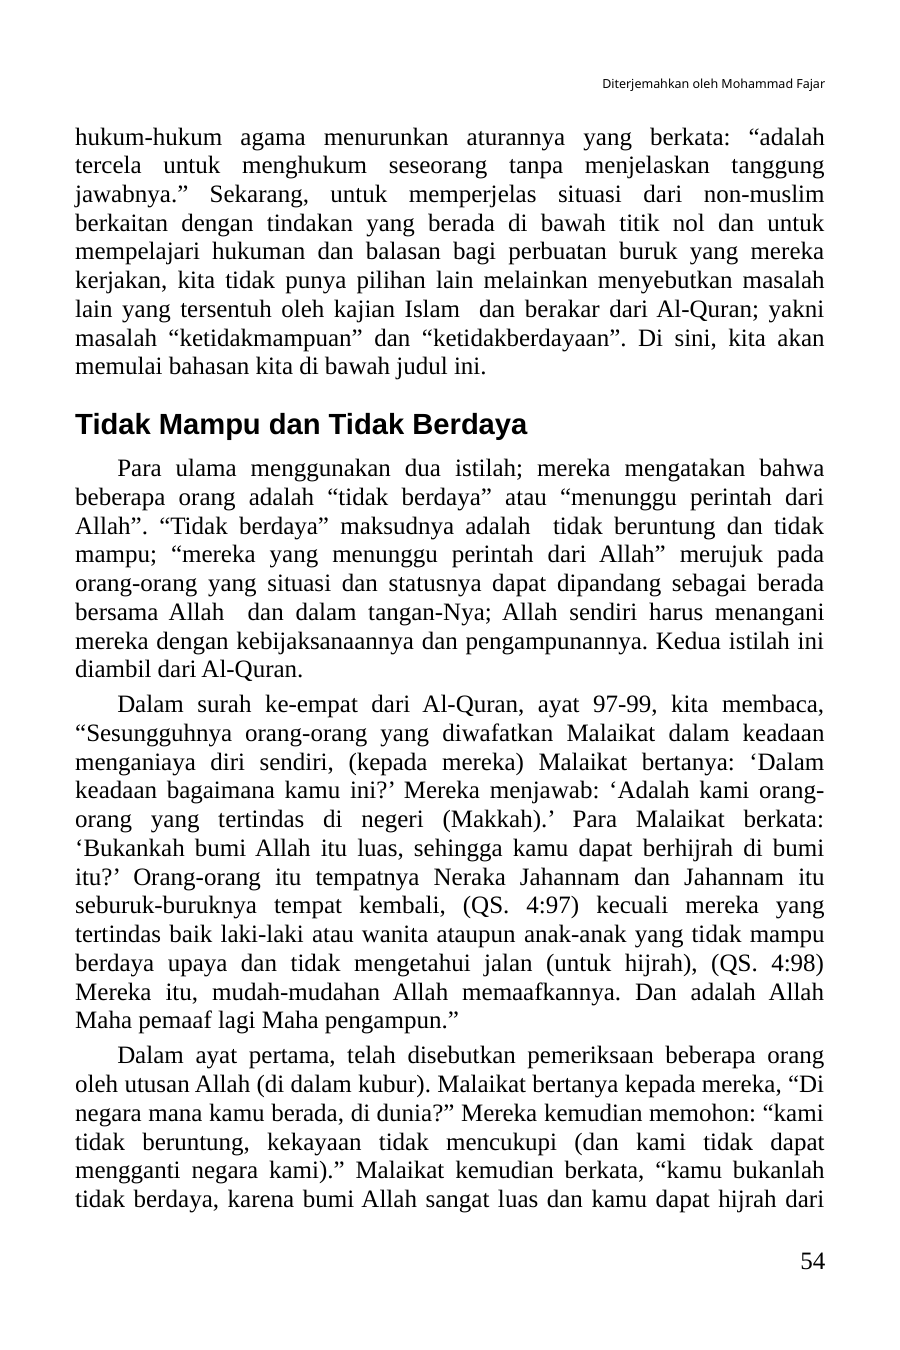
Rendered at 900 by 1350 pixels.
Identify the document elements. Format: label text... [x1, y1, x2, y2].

text Dalam surah ke-empat dari Al-Quran, ayat 97-99, kita membaca, “Sesungguhnya orang-orang yang diwafatkan Malaikat dalam keadaan menganiaya diri sendiri, (kepada mereka) Malaikat bertanya: ‘Dalam keadaan bagaimana kamu ini?’ Mereka menjawab: ‘Adalah kami orang-orang yang tertindas di negeri (Makkah).’ Para Malaikat berkata: ‘Bukankah bumi Allah itu luas, sehingga kamu dapat berhijrah di bumi itu?’ Orang-orang itu tempatnya Neraka Jahannam dan Jahannam itu seburuk-buruknya tempat kembali, (QS. 4:97) kecuali mereka yang tertindas baik laki-laki atau wanita ataupun anak-anak yang tidak mampu berdaya upaya dan tidak mengetahui jalan (untuk hijrah), (QS. 4:98) Mereka itu, mudah-mudahan Allah memaafkannya. Dan adalah Allah Maha pemaaf lagi Maha pengampun.” [75, 689, 825, 1034]
text hukum-hukum agama menurunkan aturannya yang berkata: “adalah tercela untuk menghukum seseorang tanpa menjelaskan tanggung jawabnya.” Sekarang, untuk memperjelas situasi dari non-muslim berkaitan dengan tindakan yang berada di bawah titik nol dan untuk mempelajari hukuman dan balasan bagi perbuatan buruk yang mereka kerjakan, kita tidak punya pilihan lain melainkan menyebutkan masalah lain yang tersentuh oleh kajian Islam dan berakar dari Al-Quran; yakni masalah “ketidakmampuan” dan “ketidakberdayaan”. Di sini, kita akan memulai bahasan kita di bawah judul ini. [75, 122, 825, 380]
text Para ulama menggunakan dua istilah; mereka mengatakan bahwa beberapa orang adalah “tidak berdaya” atau “menunggu perintah dari Allah”. “Tidak berdaya” maksudnya adalah tidak beruntung dan tidak mampu; “mereka yang menunggu perintah dari Allah” merujuk pada orang-orang yang situasi dan statusnya dapat dipandang sebagai berada bersama Allah dan dalam tangan-Nya; Allah sendiri harus menangani mereka dengan kebijaksanaannya dan pengampunannya. Kedua istilah ini diambil dari Al-Quran. [75, 453, 825, 683]
subtitle Tidak Mampu dan Tidak Berdaya [75, 407, 825, 441]
text Dalam ayat pertama, telah disebutkan pemeriksaan beberapa orang oleh utusan Allah (di dalam kubur). Malaikat bertanya kepada mereka, “Di negara mana kamu berada, di dunia?” Mereka kemudian memohon: “kami tidak beruntung, kekayaan tidak mencukupi (dan kami tidak dapat mengganti negara kami).” Malaikat kemudian berkata, “kamu bukanlah tidak berdaya, karena bumi Allah sangat luas dan kamu dapat hijrah dari [75, 1040, 825, 1213]
